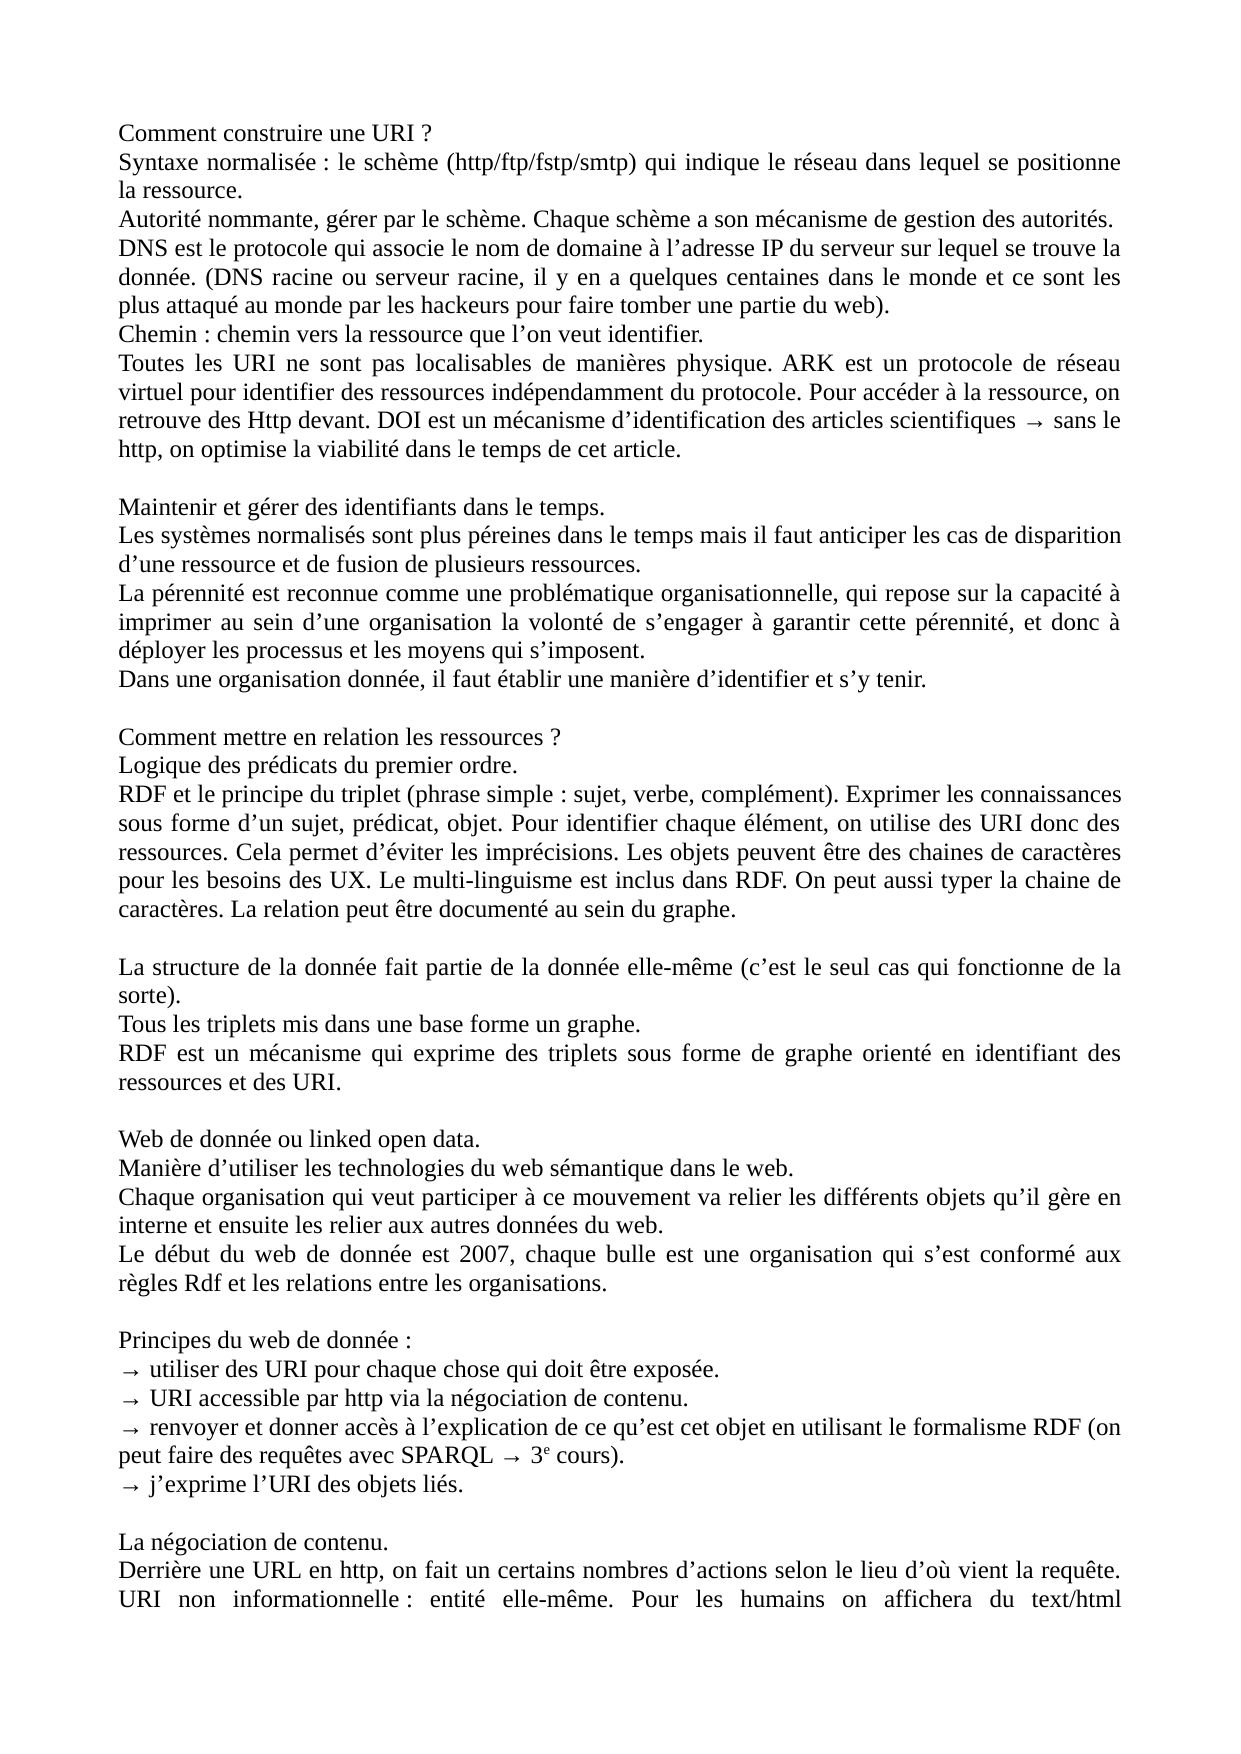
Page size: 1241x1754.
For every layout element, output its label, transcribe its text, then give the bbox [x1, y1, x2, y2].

text → URI accessible par http via la négociation de contenu. [118, 1383, 1122, 1412]
text → renvoyer et donner accès à l’explication de ce qu’est cet objet en utilisant le formalisme RDF (on peut faire des requêtes avec SPARQL → 3e cours). [118, 1412, 1122, 1469]
text La négociation de contenu. [118, 1527, 1122, 1556]
text La structure de la donnée fait partie de la donnée elle-même (c’est le seul cas qui fonctionne de la sorte). [118, 952, 1122, 1009]
text Maintenir et gérer des identifiants dans le temps. [118, 492, 1122, 521]
text Manière d’utiliser les technologies du web sémantique dans le web. [118, 1153, 1122, 1182]
text Le début du web de donnée est 2007, chaque bulle est une organisation qui s’est conformé aux règles Rdf et les relations entre les organisations. [118, 1239, 1122, 1297]
text RDF est un mécanisme qui exprime des triplets sous forme de graphe orienté en identifiant des ressources et des URI. [118, 1038, 1122, 1096]
text Comment construire une URI ? [118, 118, 1122, 147]
text Logique des prédicats du premier ordre. [118, 751, 1122, 779]
text Dans une organisation donnée, il faut établir une manière d’identifier et s’y tenir. [118, 664, 1122, 693]
text Autorité nommante, gérer par le schème. Chaque schème a son mécanisme de gestion des autorités. [118, 204, 1122, 233]
text → utiliser des URI pour chaque chose qui doit être exposée. [118, 1354, 1122, 1383]
text Chemin : chemin vers la ressource que l’on veut identifier. [118, 319, 1122, 348]
text Derrière une URL en http, on fait un certains nombres d’actions selon le lieu d’où vient la requête. URI non informationnelle : entité elle-même. Pour les humains on affichera du text/html [118, 1556, 1122, 1613]
text Toutes les URI ne sont pas localisables de manières physique. ARK est un protocole de réseau virtuel pour identifier des ressources indépendamment du protocole. Pour accéder à la ressource, on retrouve des Http devant. DOI est un mécanisme d’identification des articles scientifiques → sans le http, on optimise la viabilité dans le temps de cet article. [118, 348, 1122, 463]
text Les systèmes normalisés sont plus péreines dans le temps mais il faut anticiper les cas de disparition d’une ressource et de fusion de plusieurs ressources. [118, 521, 1122, 578]
text Tous les triplets mis dans une base forme un graphe. [118, 1009, 1122, 1038]
text → j’exprime l’URI des objets liés. [118, 1469, 1122, 1498]
text La pérennité est reconnue comme une problématique organisationnelle, qui repose sur la capacité à imprimer au sein d’une organisation la volonté de s’engager à garantir cette pérennité, et donc à déployer les processus et les moyens qui s’imposent. [118, 578, 1122, 664]
text Syntaxe normalisée : le schème (http/ftp/fstp/smtp) qui indique le réseau dans lequel se positionne la ressource. [118, 147, 1122, 204]
text Comment mettre en relation les ressources ? [118, 722, 1122, 751]
text DNS est le protocole qui associe le nom de domaine à l’adresse IP du serveur sur lequel se trouve la donnée. (DNS racine ou serveur racine, il y en a quelques centaines dans le monde et ce sont les plus attaqué au monde par les hackeurs pour faire tomber une partie du web). [118, 233, 1122, 319]
text RDF et le principe du triplet (phrase simple : sujet, verbe, complément). Exprimer les connaissances sous forme d’un sujet, prédicat, objet. Pour identifier chaque élément, on utilise des URI donc des ressources. Cela permet d’éviter les imprécisions. Les objets peuvent être des chaines de caractères pour les besoins des UX. Le multi-linguisme est inclus dans RDF. On peut aussi typer la chaine de caractères. La relation peut être documenté au sein du graphe. [118, 779, 1122, 923]
text Chaque organisation qui veut participer à ce mouvement va relier les différents objets qu’il gère en interne et ensuite les relier aux autres données du web. [118, 1182, 1122, 1239]
text Principes du web de donnée : [118, 1326, 1122, 1354]
text Web de donnée ou linked open data. [118, 1124, 1122, 1153]
